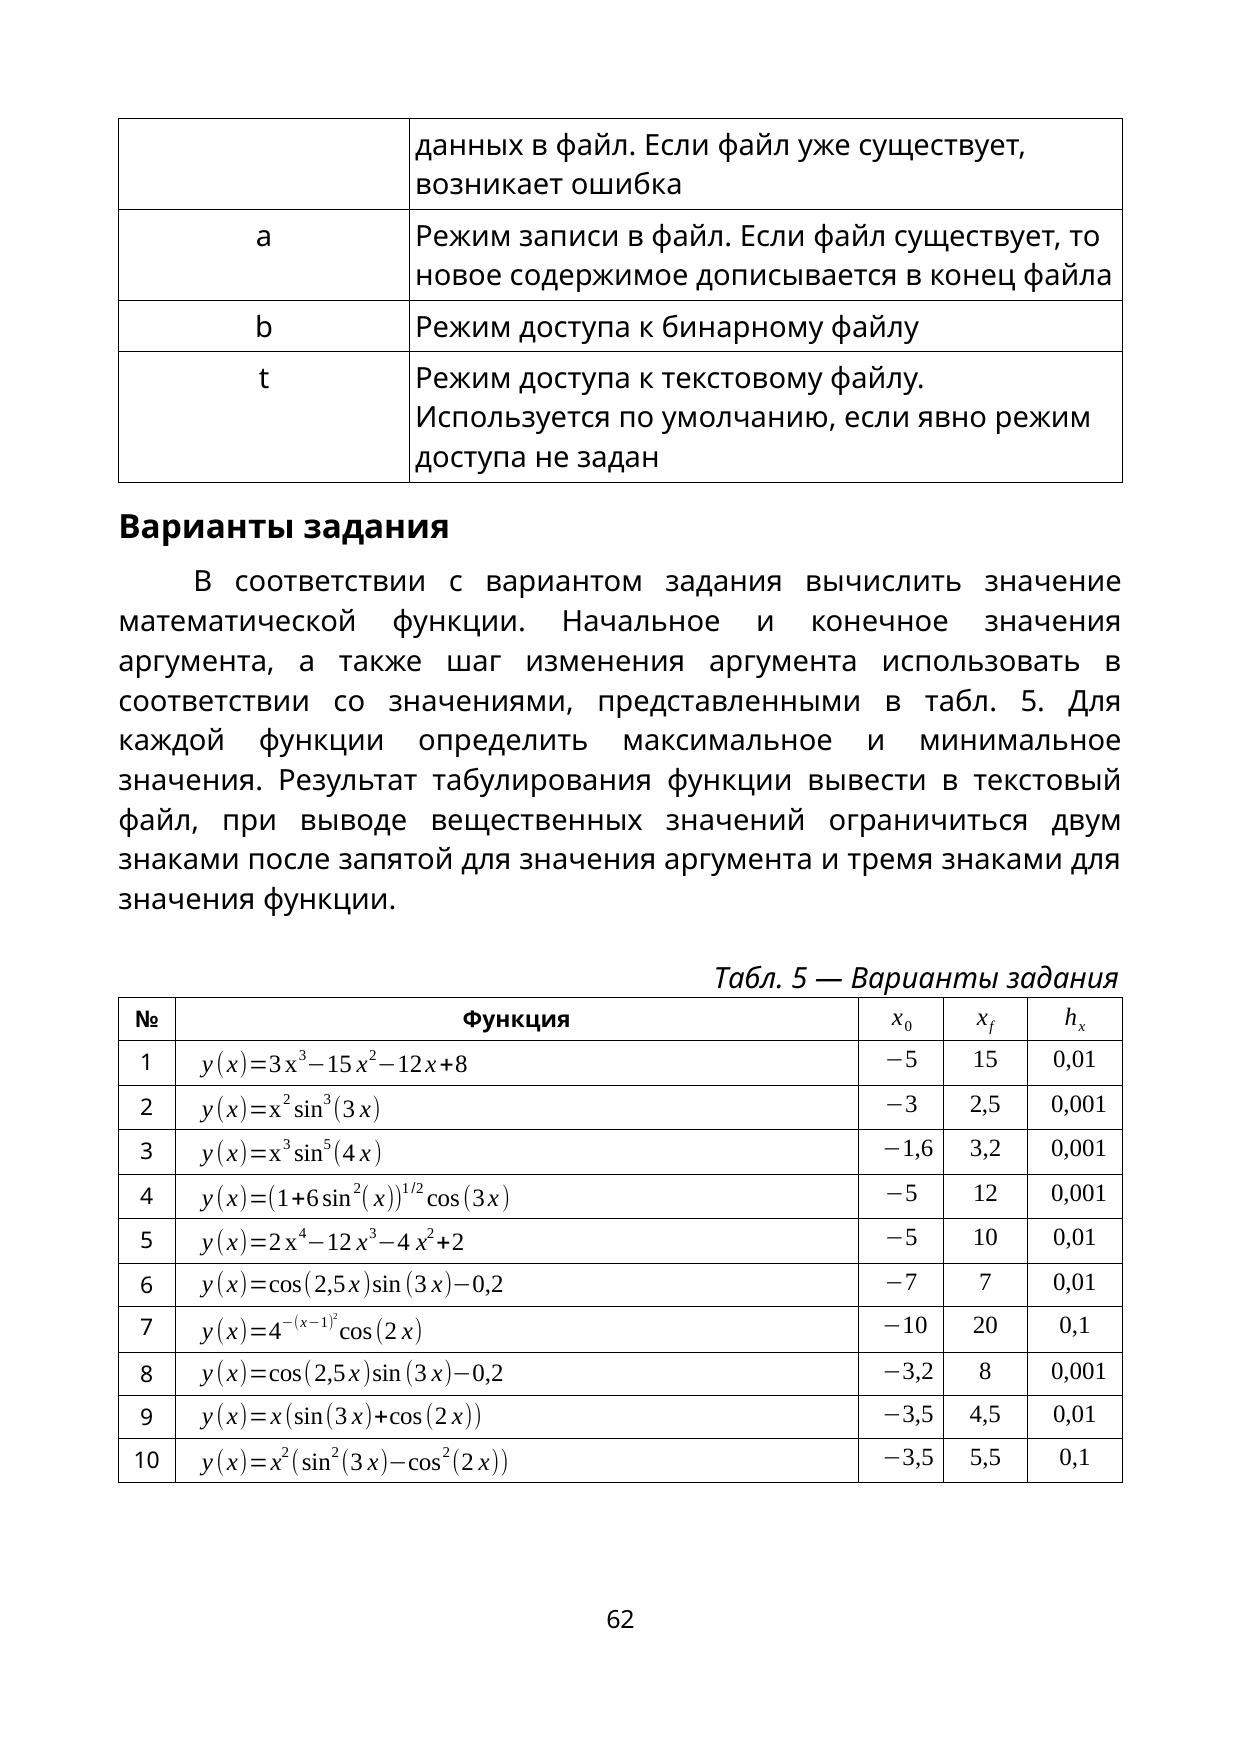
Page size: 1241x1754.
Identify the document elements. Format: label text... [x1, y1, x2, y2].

table_cell a [119, 210, 409, 300]
table_cell [176, 1041, 858, 1085]
table_cell [944, 1086, 1027, 1129]
table_cell [859, 1396, 943, 1438]
table_cell [1028, 1307, 1122, 1352]
table_cell [859, 1175, 943, 1218]
table_cell [1028, 1041, 1122, 1085]
table_cell [1028, 1219, 1122, 1263]
table_cell [944, 1041, 1027, 1085]
table_cell [944, 1396, 1027, 1438]
table_cell [176, 1307, 858, 1352]
table_cell [176, 1086, 858, 1129]
table_cell [944, 1307, 1027, 1352]
table_cell Режим доступа к бинарному файлу [410, 301, 1122, 351]
subtitle Варианты задания [118, 503, 1122, 548]
table_cell [859, 1041, 943, 1085]
table_cell [944, 1175, 1027, 1218]
table_cell [859, 1353, 943, 1395]
table_cell [1028, 1264, 1122, 1306]
table_cell [176, 1396, 858, 1438]
table_cell [176, 1264, 858, 1306]
text В соответствии с вариантом задания вычислить значение математической функции. Начальное и конечное значения аргумента, а также шаг изменения аргумента использовать в соответствии со значениями, представленными в табл. 5. Для каждой функции определить максимальное и минимальное значения. Результат табулирования функции вывести в текстовый файл, при выводе вещественных значений ограничиться двум знаками после запятой для значения аргумента и тремя знаками для значения функции. [118, 561, 1122, 918]
table_cell t [119, 352, 409, 482]
table_cell [944, 1219, 1027, 1263]
table_cell [859, 1219, 943, 1263]
table_cell [944, 1130, 1027, 1174]
table_cell [859, 1264, 943, 1306]
table_cell 1 [119, 1041, 175, 1085]
table_cell [1028, 1353, 1122, 1395]
table_cell [1028, 1086, 1122, 1129]
table_cell 8 [119, 1353, 175, 1395]
table_header № [119, 998, 175, 1040]
table_cell [176, 1219, 858, 1263]
table_cell Режим записи в файл. Если файл существует, то новое содержимое дописывается в конец файла [410, 210, 1122, 300]
table_cell 6 [119, 1264, 175, 1306]
table_cell [859, 1086, 943, 1129]
table_cell [944, 1439, 1027, 1482]
table_cell 9 [119, 1396, 175, 1438]
table_cell [859, 1307, 943, 1352]
table_cell 2 [119, 1086, 175, 1129]
table_cell [176, 1439, 858, 1482]
table_cell 7 [119, 1307, 175, 1352]
table_cell [944, 1264, 1027, 1306]
table_cell 3 [119, 1130, 175, 1174]
table_header [1028, 998, 1122, 1040]
table_cell данных в файл. Если файл уже существует, возникает ошибка [410, 119, 1122, 209]
table_cell b [119, 301, 409, 351]
table_cell [1028, 1396, 1122, 1438]
table_cell [1028, 1439, 1122, 1482]
table_cell [1028, 1130, 1122, 1174]
table_cell 4 [119, 1175, 175, 1218]
table_cell [944, 1353, 1027, 1395]
table_cell 10 [119, 1439, 175, 1482]
table_cell [1028, 1175, 1122, 1218]
table_cell [859, 1439, 943, 1482]
table_header [859, 998, 943, 1040]
table_header [944, 998, 1027, 1040]
table_cell [176, 1175, 858, 1218]
table_cell 5 [119, 1219, 175, 1263]
table_cell [176, 1130, 858, 1174]
table_cell [176, 1353, 858, 1395]
table_cell Режим доступа к текстовому файлу. Используется по умолчанию, если явно режим доступа не задан [410, 352, 1122, 482]
table_cell [119, 119, 409, 209]
table_cell [859, 1130, 943, 1174]
table_header Функция [176, 998, 858, 1040]
text Табл. 5 — Варианты задания [118, 958, 1122, 997]
